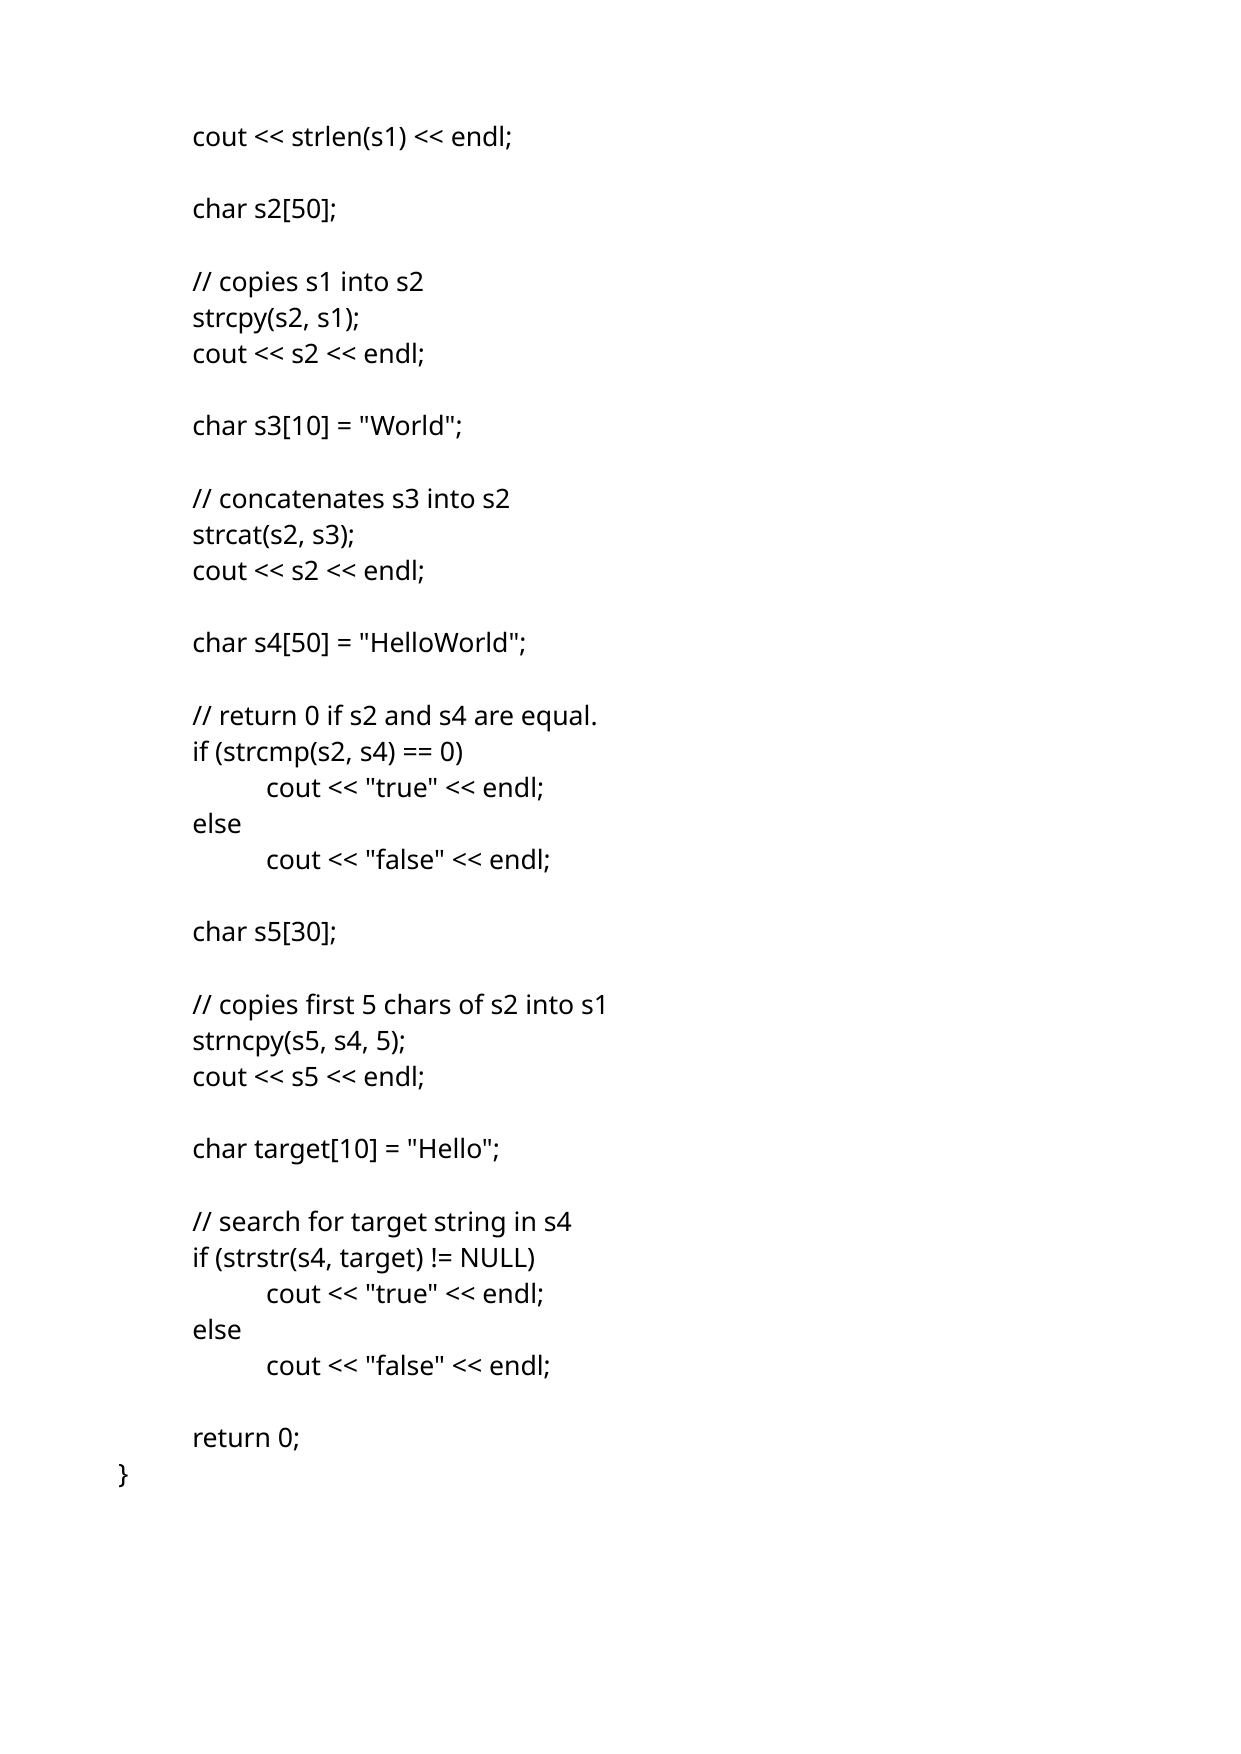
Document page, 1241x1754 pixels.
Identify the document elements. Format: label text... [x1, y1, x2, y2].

text // concatenates s3 into s2 [118, 479, 1122, 516]
text cout << s2 << endl; [118, 335, 1122, 371]
text char s4[50] = "HelloWorld"; [118, 624, 1122, 660]
text cout << s5 << endl; [118, 1058, 1122, 1094]
text strncpy(s5, s4, 5); [118, 1022, 1122, 1058]
text char target[10] = "Hello"; [118, 1130, 1122, 1166]
text char s5[30]; [118, 913, 1122, 949]
text return 0; [118, 1419, 1122, 1456]
text // copies first 5 chars of s2 into s1 [118, 986, 1122, 1022]
text char s2[50]; [118, 190, 1122, 227]
text else [118, 1311, 1122, 1347]
text // return 0 if s2 and s4 are equal. [118, 696, 1122, 733]
text strcpy(s2, s1); [118, 299, 1122, 335]
text // copies s1 into s2 [118, 263, 1122, 299]
text // search for target string in s4 [118, 1202, 1122, 1239]
text if (strstr(s4, target) != NULL) [118, 1239, 1122, 1275]
text else [118, 805, 1122, 841]
text cout << "false" << endl; [118, 1347, 1122, 1383]
text cout << "false" << endl; [118, 841, 1122, 877]
text cout << s2 << endl; [118, 552, 1122, 588]
text } [118, 1456, 1122, 1492]
text cout << "true" << endl; [118, 769, 1122, 805]
text if (strcmp(s2, s4) == 0) [118, 733, 1122, 769]
text cout << "true" << endl; [118, 1275, 1122, 1311]
text char s3[10] = "World"; [118, 407, 1122, 443]
text strcat(s2, s3); [118, 516, 1122, 552]
text cout << strlen(s1) << endl; [118, 118, 1122, 154]
